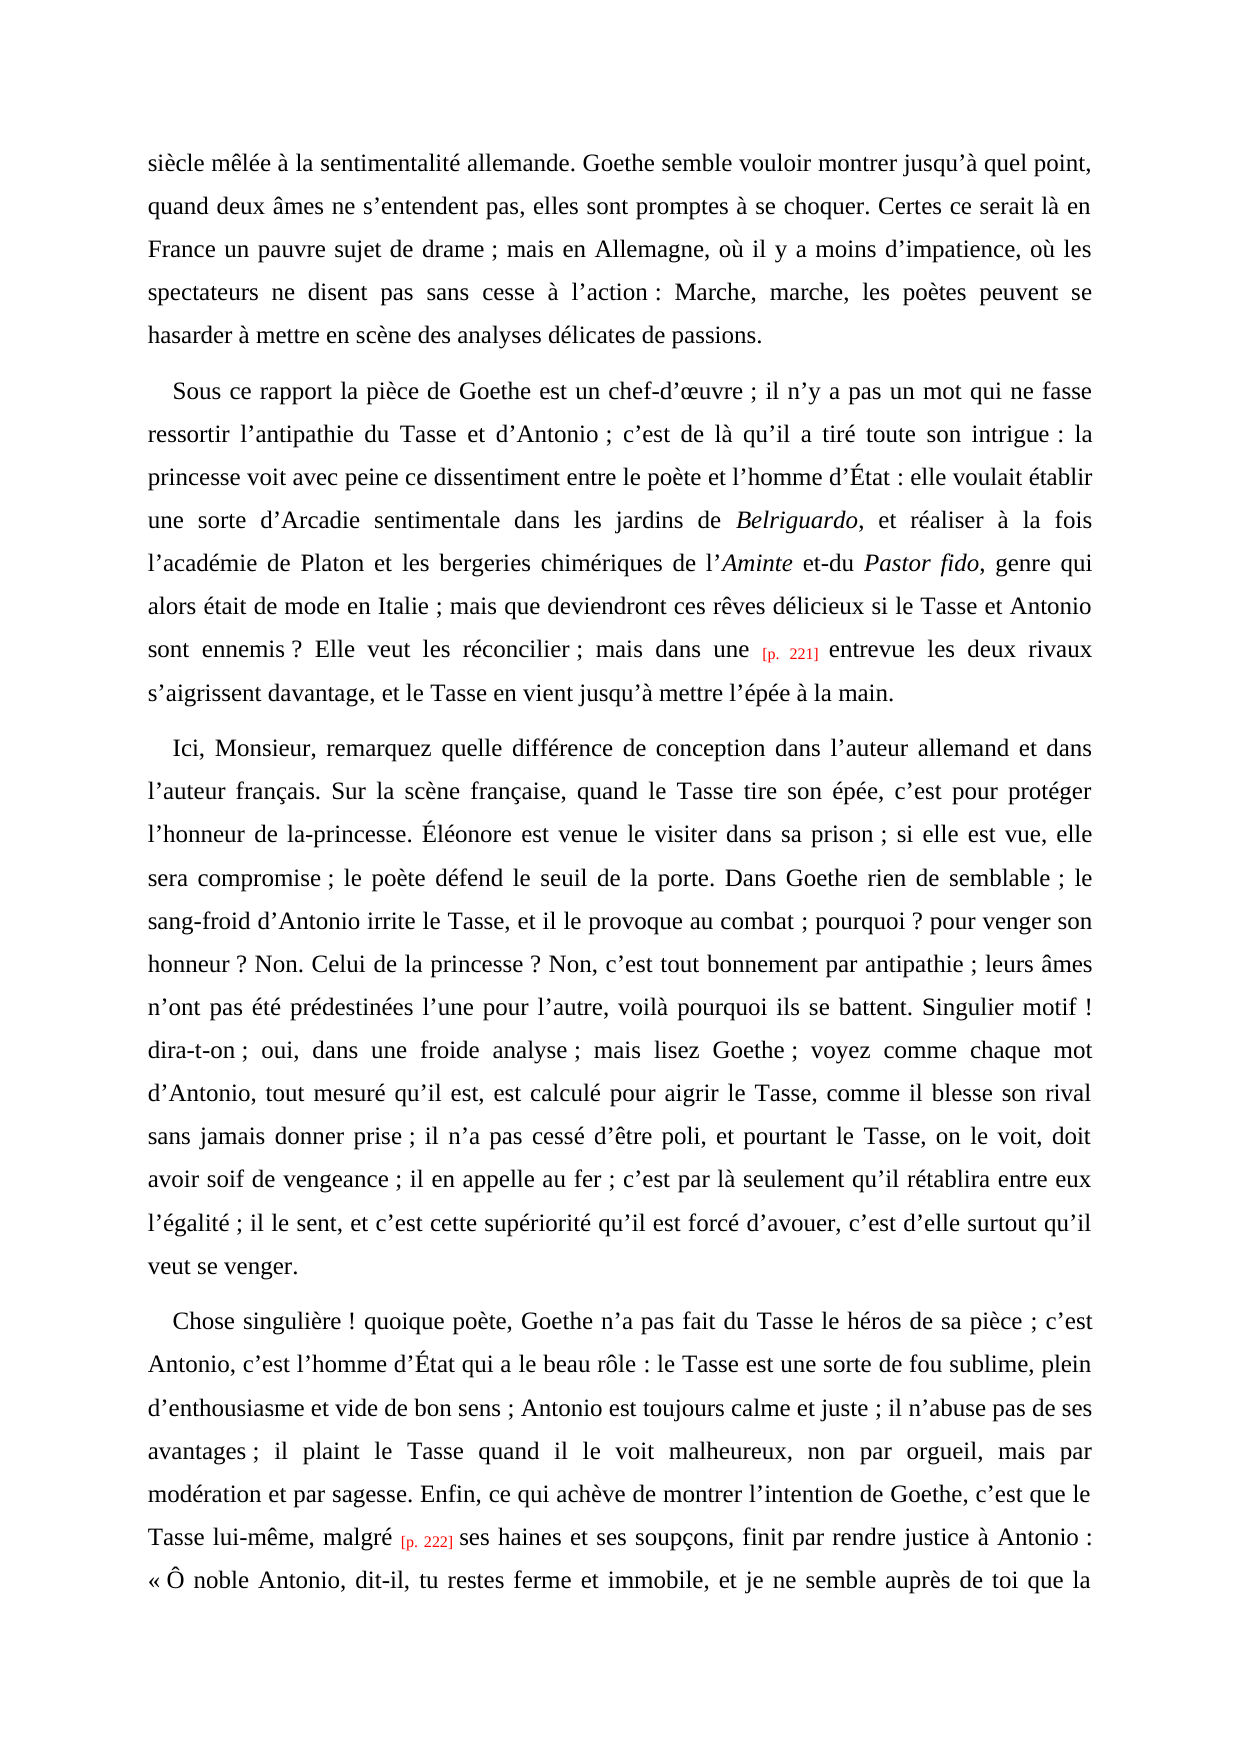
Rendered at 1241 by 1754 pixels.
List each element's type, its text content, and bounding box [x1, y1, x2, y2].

text Sous ce rapport la pièce de Goethe est un chef-d’œuvre ; il n’y a pas un mot qui ne fasse ressortir l’antipathie du Tasse et d’Antonio ; c’est de là qu’il a tiré toute son intrigue : la princesse voit avec peine ce dissentiment entre le poète et l’homme d’État : elle voulait établir une sorte d’Arcadie sentimentale dans les jardins de Belriguardo, et réaliser à la fois l’académie de Platon et les bergeries chimériques de l’Aminte et-du Pastor fido, genre qui alors était de mode en Italie ; mais que deviendront ces rêves délicieux si le Tasse et Antonio sont ennemis ? Elle veut les réconcilier ; mais dans une [p. 221] entrevue les deux rivaux s’aigrissent davantage, et le Tasse en vient jusqu’à mettre l’épée à la main. [148, 376, 1093, 706]
text siècle mêlée à la sentimentalité allemande. Goethe semble vouloir montrer jusqu’à quel point, quand deux âmes ne s’entendent pas, elles sont promptes à se choquer. Certes ce serait là en France un pauvre sujet de drame ; mais en Allemagne, où il y a moins d’impatience, où les spectateurs ne disent pas sans cesse à l’action : Marche, marche, les poètes peuvent se hasarder à mettre en scène des analyses délicates de passions. [148, 148, 1093, 349]
text Chose singulière ! quoique poète, Goethe n’a pas fait du Tasse le héros de sa pièce ; c’est Antonio, c’est l’homme d’État qui a le beau rôle : le Tasse est une sorte de fou sublime, plein d’enthousiasme et vide de bon sens ; Antonio est toujours calme et juste ; il n’abuse pas de ses avantages ; il plaint le Tasse quand il le voit malheureux, non par orgueil, mais par modération et par sagesse. Enfin, ce qui achève de montrer l’intention de Goethe, c’est que le Tasse lui-même, malgré [p. 222] ses haines et ses soupçons, finit par rendre justice à Antonio : « Ô noble Antonio, dit-il, tu restes ferme et immobile, et je ne semble auprès de toi que la [148, 1306, 1093, 1594]
text Ici, Monsieur, remarquez quelle différence de conception dans l’auteur allemand et dans l’auteur français. Sur la scène française, quand le Tasse tire son épée, c’est pour protéger l’honneur de la-princesse. Éléonore est venue le visiter dans sa prison ; si elle est vue, elle sera compromise ; le poète défend le seuil de la porte. Dans Goethe rien de semblable ; le sang-froid d’Antonio irrite le Tasse, et il le provoque au combat ; pourquoi ? pour venger son honneur ? Non. Celui de la princesse ? Non, c’est tout bonnement par antipathie ; leurs âmes n’ont pas été prédestinées l’une pour l’autre, voilà pourquoi ils se battent. Singulier motif ! dira-t-on ; oui, dans une froide analyse ; mais lisez Goethe ; voyez comme chaque mot d’Antonio, tout mesuré qu’il est, est calculé pour aigrir le Tasse, comme il blesse son rival sans jamais donner prise ; il n’a pas cessé d’être poli, et pourtant le Tasse, on le voit, doit avoir soif de vengeance ; il en appelle au fer ; c’est par là seulement qu’il rétablira entre eux l’égalité ; il le sent, et c’est cette supériorité qu’il est forcé d’avouer, c’est d’elle surtout qu’il veut se venger. [148, 733, 1093, 1279]
